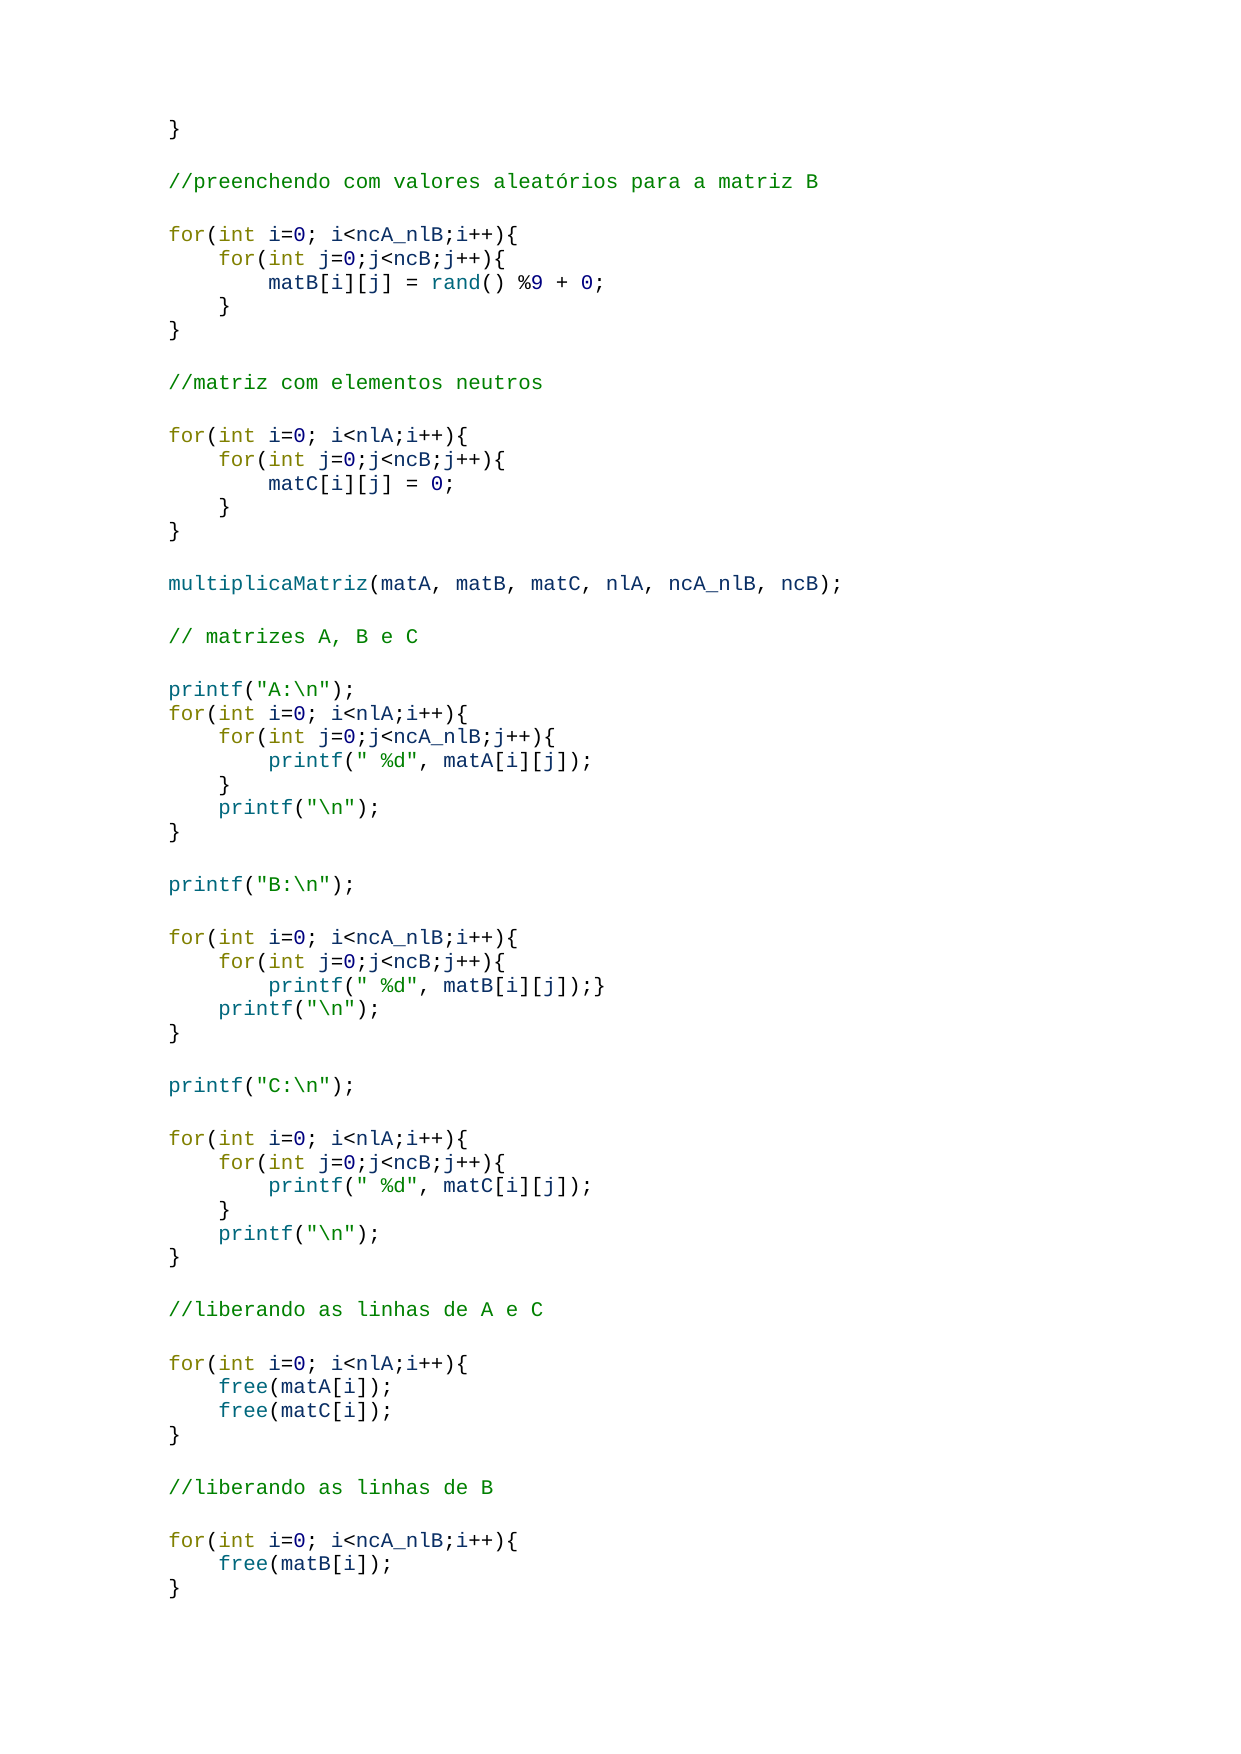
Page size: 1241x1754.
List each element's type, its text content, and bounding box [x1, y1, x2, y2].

text matC[i][j] = 0; [118, 472, 1122, 496]
text } [118, 295, 1122, 319]
text //liberando as linhas de A e C [118, 1299, 1122, 1323]
text } [118, 1022, 1122, 1046]
text for(int i=0; i<nlA;i++){ [118, 1128, 1122, 1152]
text //preenchendo com valores aleatórios para a matriz B [118, 171, 1122, 195]
text printf(" %d", matC[i][j]); [118, 1175, 1122, 1199]
text } [118, 1423, 1122, 1447]
text free(matC[i]); [118, 1400, 1122, 1423]
text //matriz com elementos neutros [118, 372, 1122, 396]
text } [118, 319, 1122, 343]
text for(int i=0; i<nlA;i++){ [118, 1353, 1122, 1376]
text for(int j=0;j<ncB;j++){ [118, 951, 1122, 974]
text matB[i][j] = rand() %9 + 0; [118, 272, 1122, 295]
text printf("C:\n"); [118, 1075, 1122, 1099]
text } [118, 774, 1122, 797]
text } [118, 1577, 1122, 1601]
text multiplicaMatriz(matA, matB, matC, nlA, ncA_nlB, ncB); [118, 573, 1122, 597]
text printf("\n"); [118, 797, 1122, 821]
text for(int i=0; i<nlA;i++){ [118, 425, 1122, 449]
text for(int j=0;j<ncB;j++){ [118, 248, 1122, 272]
text } [118, 520, 1122, 543]
text } [118, 496, 1122, 520]
text printf(" %d", matB[i][j]);} [118, 974, 1122, 998]
text } [118, 118, 1122, 142]
text free(matA[i]); [118, 1376, 1122, 1400]
text printf(" %d", matA[i][j]); [118, 750, 1122, 774]
text free(matB[i]); [118, 1553, 1122, 1577]
text } [118, 1199, 1122, 1223]
text for(int i=0; i<ncA_nlB;i++){ [118, 1530, 1122, 1553]
text printf("\n"); [118, 1223, 1122, 1246]
text for(int i=0; i<ncA_nlB;i++){ [118, 927, 1122, 951]
text for(int j=0;j<ncB;j++){ [118, 1152, 1122, 1175]
text for(int j=0;j<ncA_nlB;j++){ [118, 726, 1122, 750]
text } [118, 821, 1122, 845]
text printf("B:\n"); [118, 874, 1122, 898]
text printf("A:\n"); [118, 679, 1122, 703]
text for(int i=0; i<ncA_nlB;i++){ [118, 224, 1122, 248]
text for(int i=0; i<nlA;i++){ [118, 703, 1122, 726]
text } [118, 1246, 1122, 1270]
text for(int j=0;j<ncB;j++){ [118, 449, 1122, 472]
text //liberando as linhas de B [118, 1477, 1122, 1500]
text printf("\n"); [118, 998, 1122, 1022]
text // matrizes A, B e C [118, 626, 1122, 650]
